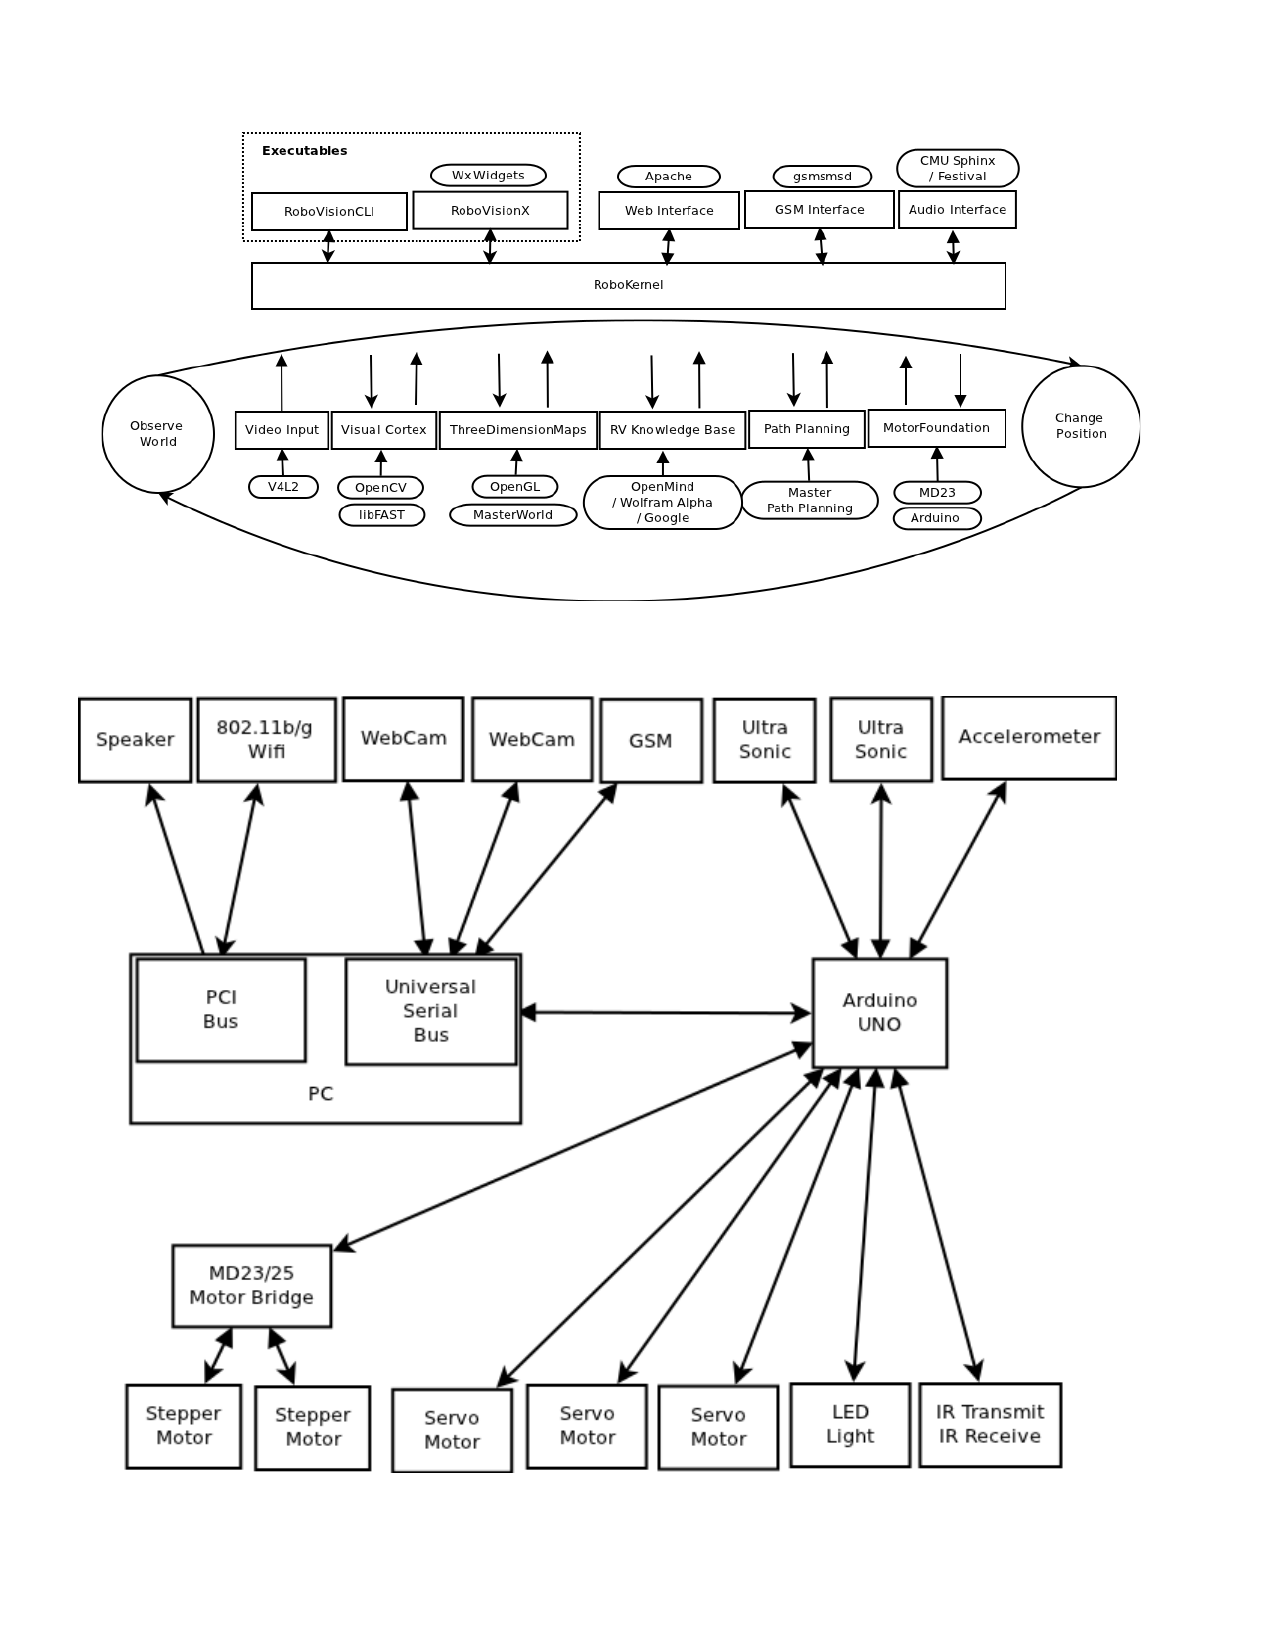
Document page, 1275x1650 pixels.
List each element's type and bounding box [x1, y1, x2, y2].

picture [101, 132, 1141, 601]
picture [78, 696, 1117, 1473]
